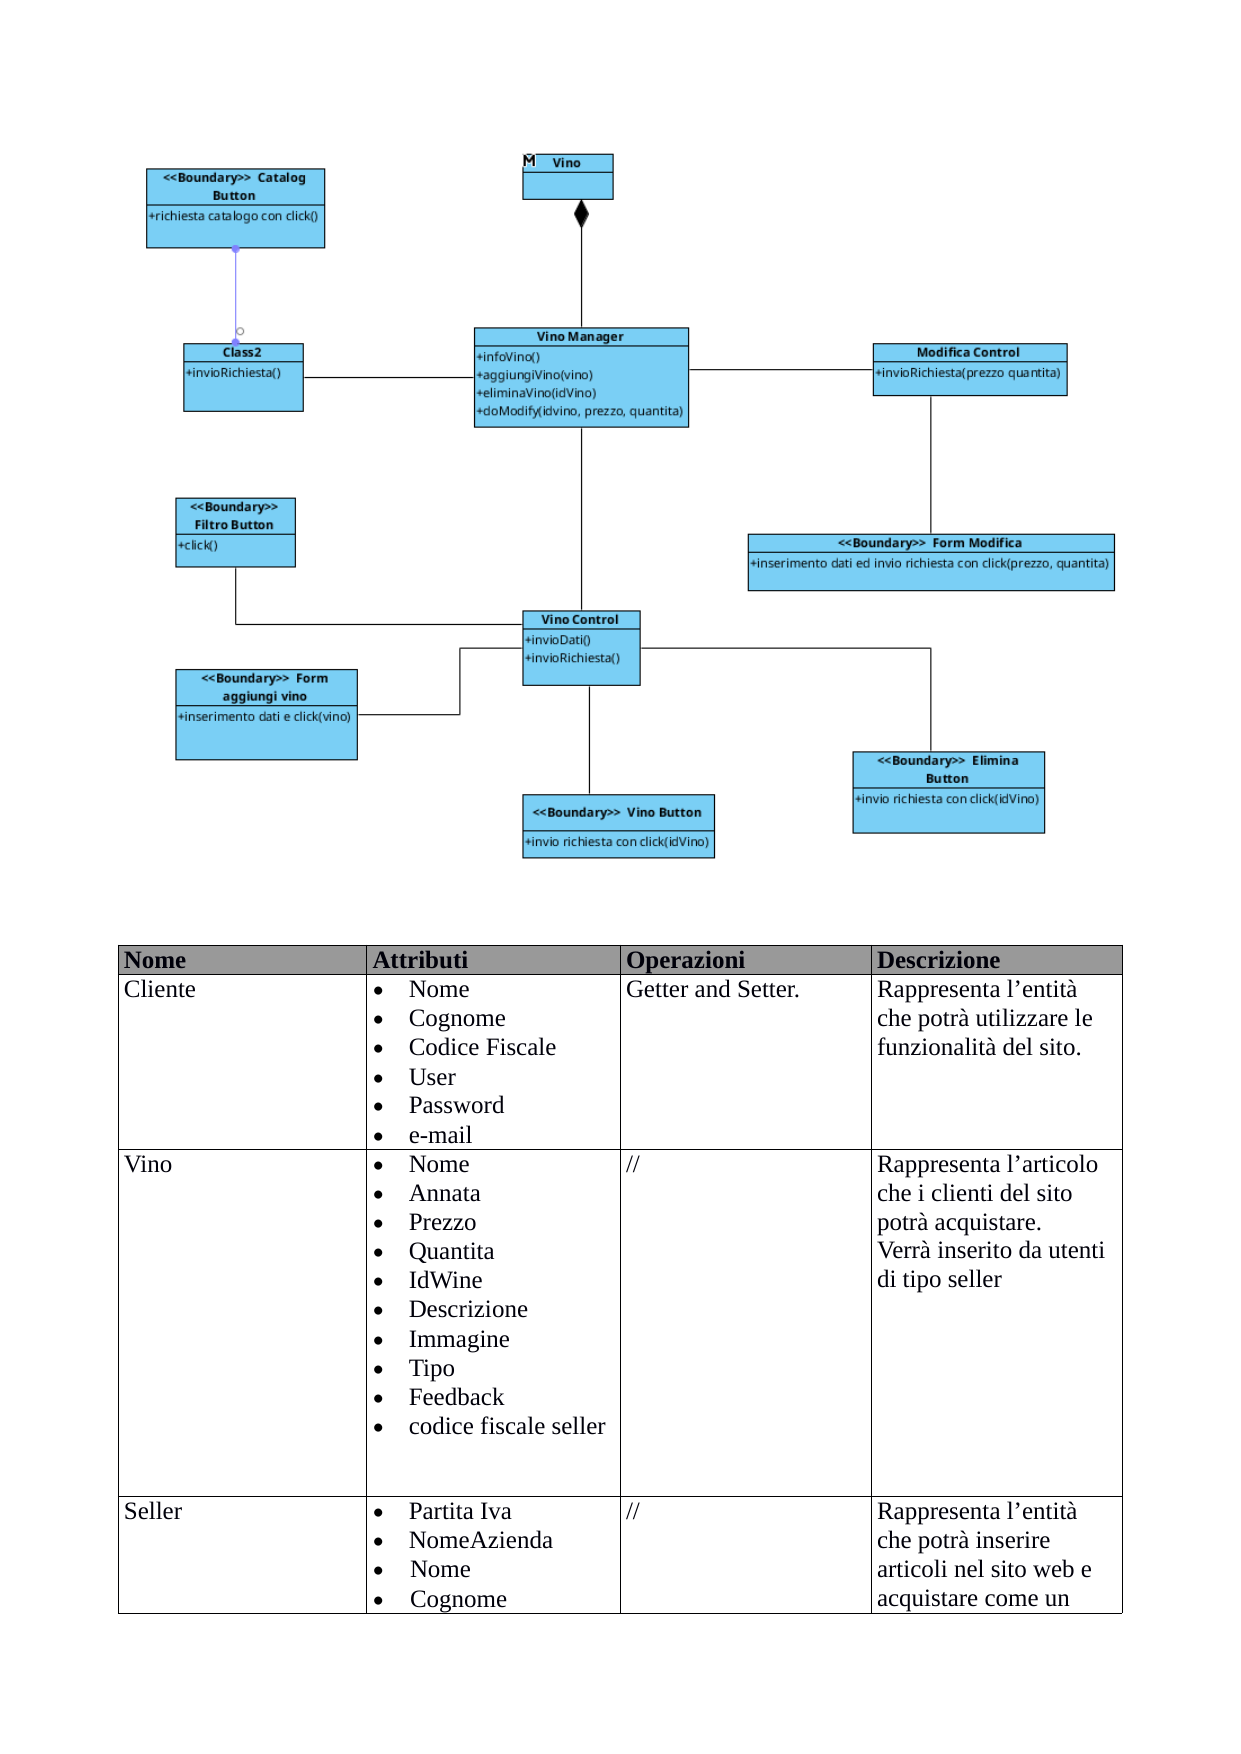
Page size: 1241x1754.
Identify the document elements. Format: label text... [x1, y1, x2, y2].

table_cell // [621, 1497, 871, 1613]
table_header Attributi [367, 946, 620, 974]
table_cell // [621, 1150, 871, 1496]
table_cell Rappresenta l’entità che potrà inserire articoli nel sito web e acquistare come un [872, 1497, 1122, 1613]
table_header Operazioni [621, 946, 871, 974]
table_cell Cliente [119, 975, 366, 1149]
table_cell Vino [119, 1150, 366, 1496]
table_header Descrizione [872, 946, 1122, 974]
table_cell Seller [119, 1497, 366, 1613]
table_cell Rappresenta l’articolo che i clienti del sito potrà acquistare. Verrà inserito da utenti di tipo seller [872, 1150, 1122, 1496]
table_header Nome [119, 946, 366, 974]
table_cell Rappresenta l’entità che potrà utilizzare le funzionalità del sito. [872, 975, 1122, 1149]
picture [118, 147, 1123, 907]
table_cell Nome Cognome Codice Fiscale User Password e-mail [367, 975, 620, 1149]
table_cell Getter and Setter. [621, 975, 871, 1149]
table_cell Partita Iva NomeAzienda Nome Cognome Codice Fiscale User Password e-mail [367, 1497, 620, 1613]
table_cell Nome Annata Prezzo Quantita IdWine Descrizione Immagine Tipo Feedback codice fiscale seller [367, 1150, 620, 1496]
